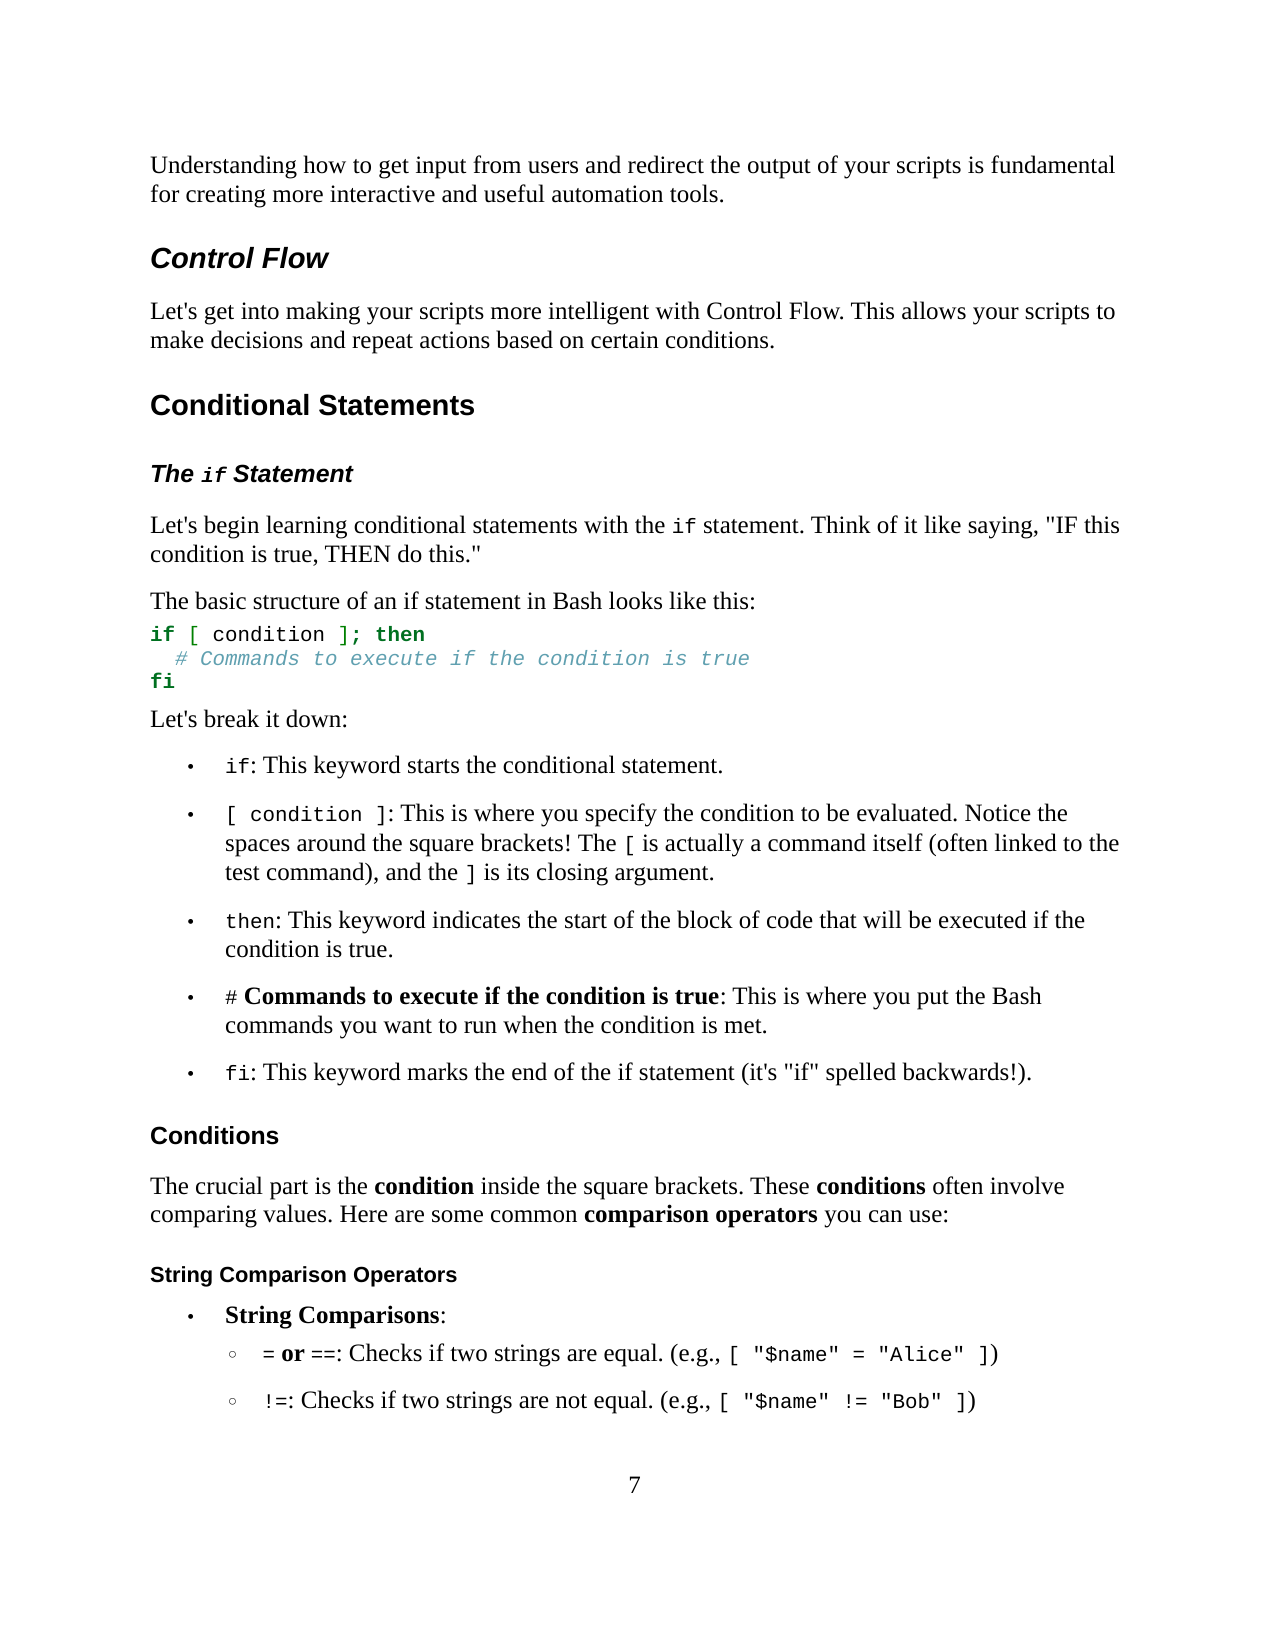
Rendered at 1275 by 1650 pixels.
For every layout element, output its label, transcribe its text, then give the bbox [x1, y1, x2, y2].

text # Commands to execute if the condition is true [150, 648, 1125, 671]
text Let's break it down: [150, 704, 1125, 733]
text Let's begin learning conditional statements with the if statement. Think of it like saying, "IF this condition is true, THEN do this." [150, 510, 1125, 568]
list then: This keyword indicates the start of the block of code that will be executed if the condition is true. [187, 905, 1125, 963]
text if [ condition ]; then [150, 624, 1125, 648]
subtitle Conditions [150, 1121, 1125, 1149]
subtitle The if Statement [150, 459, 1125, 488]
text Let's get into making your scripts more intelligent with Control Flow. This allows your scripts to make decisions and repeat actions based on certain conditions. [150, 296, 1125, 354]
list = or ==: Checks if two strings are equal. (e.g., [ "$name" = "Alice" ]) [225, 1338, 1125, 1367]
list # Commands to execute if the condition is true: This is where you put the Bash commands you want to run when the condition is met. [187, 981, 1125, 1039]
text fi [150, 671, 1125, 695]
subtitle Conditional Statements [150, 388, 1125, 421]
text Understanding how to get input from users and redirect the output of your scripts is fundamental for creating more interactive and useful automation tools. [150, 150, 1125, 207]
list if: This keyword starts the conditional statement. [187, 751, 1125, 780]
list !=: Checks if two strings are not equal. (e.g., [ "$name" != "Bob" ]) [225, 1385, 1125, 1415]
list String Comparisons: [187, 1300, 1125, 1329]
list [ condition ]: This is where you specify the condition to be evaluated. Notice the spaces around the square brackets! The [ is actually a command itself (often linked to the test command), and the ] is its closing argument. [187, 798, 1125, 887]
subtitle String Comparison Operators [150, 1262, 1125, 1287]
list fi: This keyword marks the end of the if statement (it's "if" spelled backwards!). [187, 1057, 1125, 1087]
text The crucial part is the condition inside the square brackets. These conditions often involve comparing values. Here are some common comparison operators you can use: [150, 1171, 1125, 1228]
text The basic structure of an if statement in Bash looks like this: [150, 586, 1125, 615]
subtitle Control Flow [150, 241, 1125, 275]
